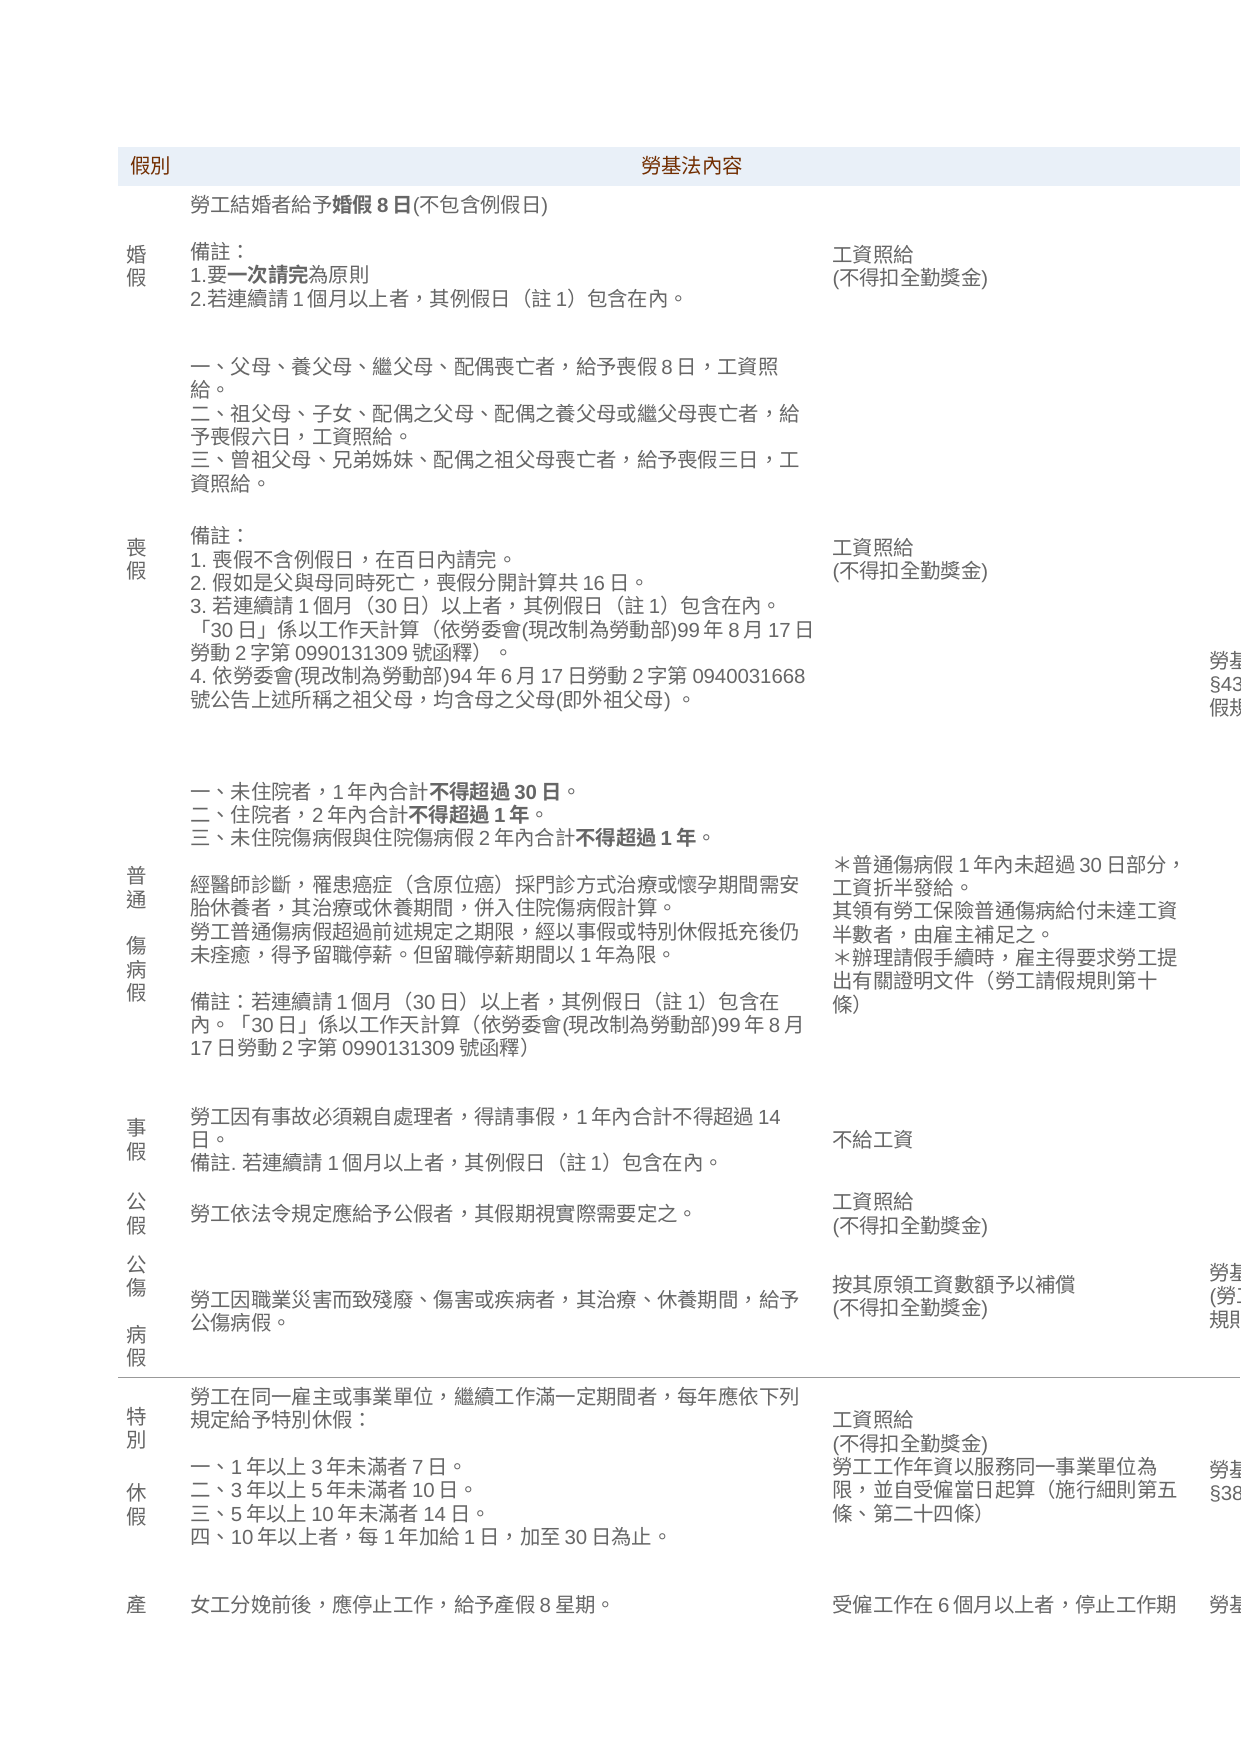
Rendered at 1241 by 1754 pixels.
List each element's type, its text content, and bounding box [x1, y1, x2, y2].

table_cell 工資照給 (不得扣全勤獎金) [824, 186, 1201, 348]
table_cell 婚 假 [118, 186, 182, 348]
table_cell [1201, 1183, 1240, 1245]
table_cell 喪 假 [118, 348, 182, 772]
table_cell 工資照給 (不得扣全勤獎金) [824, 348, 1201, 772]
table_cell 勞工結婚者給予婚假8日(不包含例假日) 備註： 1.要一次請完為原則 2.若連續請1個月以上者，其例假日（註1）包含在內。 [182, 186, 824, 348]
table_cell 女工分娩前後，應停止工作，給予產假8星期。 [182, 1586, 824, 1625]
table_cell 勞基法§59 (勞工請假規則) [1201, 1245, 1240, 1377]
table_header 法條 [1201, 147, 1240, 186]
table_cell 勞工因有事故必須親自處理者，得請事假，1年內合計不得超過14日。 備註. 若連續請1個月以上者，其例假日（註1）包含在內。 [182, 1097, 824, 1183]
table_cell 一、未住院者，1年內合計不得超過30日。 二、住院者，2年內合計不得超過1年。 三、未住院傷病假與住院傷病假2年內合計不得超過1年。 經醫師診斷，罹患癌症（含原位癌）採門診方式治療或懷孕期間需安胎休養者，其治療或休養期間，併入住院傷病假計算。 勞工普通傷病假超過前述規定之期限，經以事假或特別休假抵充後仍未痊癒，得予留職停薪。但留職停薪期間以1年為限。 備註：若連續請1個月（30日）以上者，其例假日（註1）包含在內。「30日」係以工作天計算（依勞委會(現改制為勞動部)99年8月17日勞動2字第0990131309號函釋） [182, 772, 824, 1097]
table_cell 特 別 休 假 [118, 1378, 182, 1586]
table_cell 工資照給 (不得扣全勤獎金) [824, 1183, 1201, 1245]
table_cell 公 傷 病 假 [118, 1245, 182, 1377]
table_cell 勞基法 §43(勞工請假規則) [1201, 186, 1240, 1183]
table_cell 按其原領工資數額予以補償 (不得扣全勤獎金) [824, 1245, 1201, 1377]
table_header 假別 [118, 147, 182, 186]
table_cell 勞基法§50 [1201, 1586, 1240, 1625]
table_cell 勞工因職業災害而致殘廢、傷害或疾病者，其治療、休養期間，給予公傷病假。 [182, 1245, 824, 1377]
table_cell 不給工資 [824, 1097, 1201, 1183]
table_cell 普 通 傷 病 假 [118, 772, 182, 1097]
table_cell 工資照給 (不得扣全勤獎金) 勞工工作年資以服務同一事業單位為限，並自受僱當日起算（施行細則第五條、第二十四條） [824, 1378, 1201, 1586]
table_cell 公 假 [118, 1183, 182, 1245]
table_cell 一、父母、養父母、繼父母、配偶喪亡者，給予喪假8日，工資照給。 二、祖父母、子女、配偶之父母、配偶之養父母或繼父母喪亡者，給予喪假六日，工資照給。 三、曾祖父母、兄弟姊妹、配偶之祖父母喪亡者，給予喪假三日，工資照給。 備註： 1. 喪假不含例假日，在百日內請完。 2. 假如是父與母同時死亡，喪假分開計算共16日。 3. 若連續請1個月（30日）以上者，其例假日（註1）包含在內。「30日」係以工作天計算（依勞委會(現改制為勞動部)99年8月17日勞動2字第0990131309號函釋）。 4. 依勞委會(現改制為勞動部)94年6月17日勞動2字第0940031668號公告上述所稱之祖父母，均含母之父母(即外祖父母) 。 [182, 348, 824, 772]
table_header 勞基法內容 [182, 147, 1201, 186]
table_cell 勞工在同一雇主或事業單位，繼續工作滿一定期間者，每年應依下列規定給予特別休假： 一、1年以上3年未滿者7日。 二、3年以上5年未滿者10日。 三、5年以上10年未滿者14日。 四、10年以上者，每1年加給1日，加至30日為止。 [182, 1378, 824, 1586]
table_cell ＊普通傷病假1年內未超過30日部分，工資折半發給。 其領有勞工保險普通傷病給付未達工資半數者，由雇主補足之。 ＊辦理請假手續時，雇主得要求勞工提出有關證明文件（勞工請假規則第十條） [824, 772, 1201, 1097]
table_cell 勞基法§38、39 [1201, 1378, 1240, 1586]
table_cell 受僱工作在6個月以上者，停止工作期 [824, 1586, 1201, 1625]
table_cell 產 [118, 1586, 182, 1625]
table_cell 事 假 [118, 1097, 182, 1183]
table_cell 勞工依法令規定應給予公假者，其假期視實際需要定之。 [182, 1183, 824, 1245]
